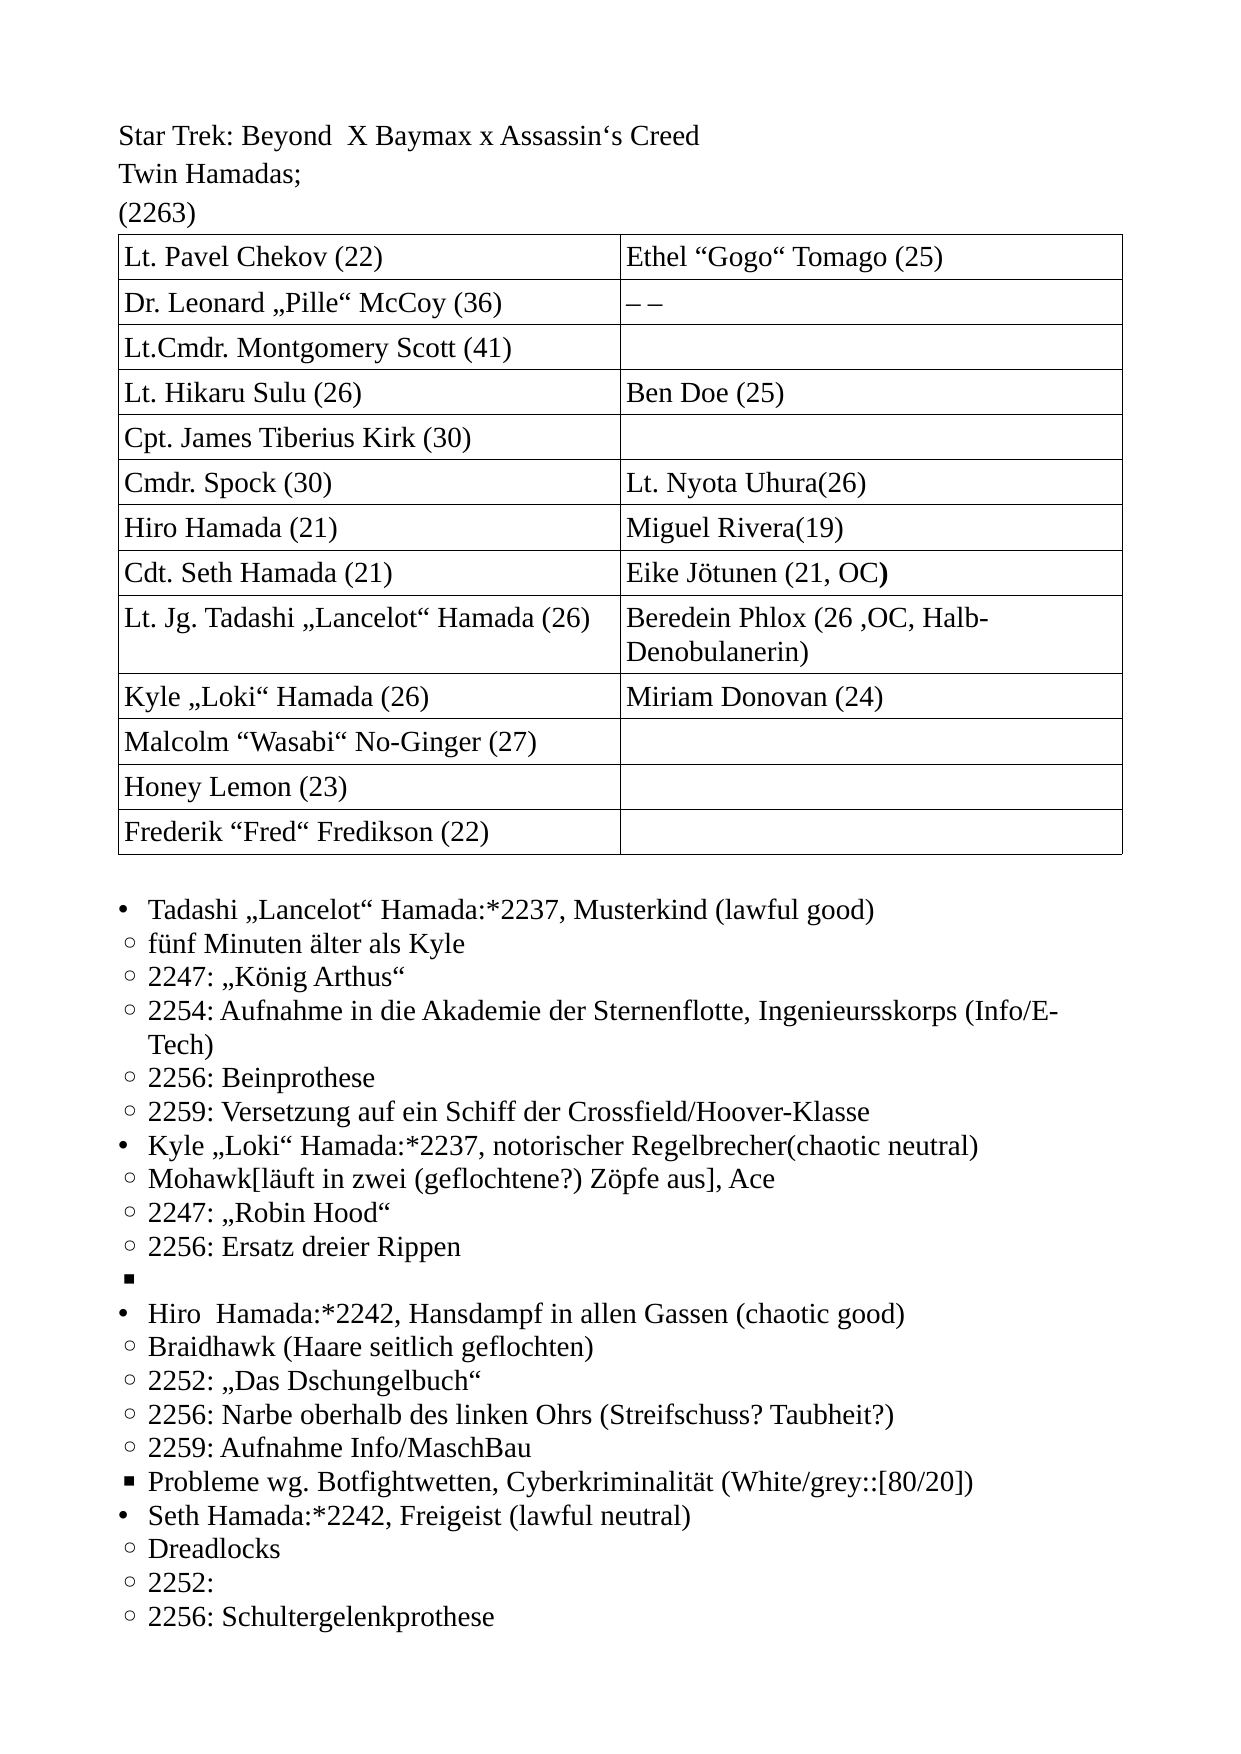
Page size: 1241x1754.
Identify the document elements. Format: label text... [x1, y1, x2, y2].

list 2256: Schultergelenkprothese [118, 1599, 1122, 1632]
table_cell [621, 810, 1122, 854]
table_cell Frederik “Fred“ Fredikson (22) [119, 810, 620, 854]
list Braidhawk (Haare seitlich geflochten) [118, 1329, 1122, 1363]
table_cell Lt. Jg. Tadashi „Lancelot“ Hamada (26) [119, 596, 620, 673]
table_cell – – [621, 280, 1122, 324]
list 2259: Aufnahme Info/MaschBau [118, 1431, 1122, 1464]
table_cell Eike Jötunen (21, OC) [621, 551, 1122, 594]
table_cell [621, 719, 1122, 763]
table_cell Lt.Cmdr. Montgomery Scott (41) [119, 325, 620, 369]
list 2247: „König Arthus“ [118, 959, 1122, 993]
list Hiro Hamada:*2242, Hansdampf in allen Gassen (chaotic good) [118, 1296, 1122, 1329]
table_cell Miriam Donovan (24) [621, 674, 1122, 718]
table_cell Ben Doe (25) [621, 370, 1122, 414]
list 2259: Versetzung auf ein Schiff der Crossfield/Hoover-Klasse [118, 1094, 1122, 1128]
text Star Trek: Beyond X Baymax x Assassin‘s Creed [118, 118, 1122, 152]
table_cell [621, 415, 1122, 459]
table_cell Cmdr. Spock (30) [119, 460, 620, 504]
table_cell Dr. Leonard „Pille“ McCoy (36) [119, 280, 620, 324]
table_cell Honey Lemon (23) [119, 765, 620, 808]
table_cell Cpt. James Tiberius Kirk (30) [119, 415, 620, 459]
text Twin Hamadas; [118, 157, 1122, 190]
list 2254: Aufnahme in die Akademie der Sternenflotte, Ingenieursskorps (Info/E-Tech) [118, 993, 1122, 1060]
table_header Ethel “Gogo“ Tomago (25) [621, 235, 1122, 279]
text (2263) [118, 195, 1122, 229]
table_cell Miguel Rivera(19) [621, 505, 1122, 549]
table_cell [621, 765, 1122, 808]
table_cell Lt. Nyota Uhura(26) [621, 460, 1122, 504]
list 2256: Narbe oberhalb des linken Ohrs (Streifschuss? Taubheit?) [118, 1397, 1122, 1431]
table_cell Beredein Phlox (26 ,OC, Halb-Denobulanerin) [621, 596, 1122, 673]
table_cell Lt. Hikaru Sulu (26) [119, 370, 620, 414]
list 2252: „Das Dschungelbuch“ [118, 1363, 1122, 1397]
table_cell [621, 325, 1122, 369]
table_cell Kyle „Loki“ Hamada (26) [119, 674, 620, 718]
table_cell Malcolm “Wasabi“ No-Ginger (27) [119, 719, 620, 763]
list 2256: Beinprothese [118, 1060, 1122, 1094]
list Probleme wg. Botfightwetten, Cyberkriminalität (White/grey::[80/20]) [118, 1464, 1122, 1498]
list 2247: „Robin Hood“ [118, 1195, 1122, 1229]
list Dreadlocks [118, 1531, 1122, 1565]
table_cell Hiro Hamada (21) [119, 505, 620, 549]
list Tadashi „Lancelot“ Hamada:*2237, Musterkind (lawful good) [118, 892, 1122, 926]
list Seth Hamada:*2242, Freigeist (lawful neutral) [118, 1498, 1122, 1531]
table_cell Cdt. Seth Hamada (21) [119, 551, 620, 594]
list 2252: [118, 1565, 1122, 1599]
list Mohawk[läuft in zwei (geflochtene?) Zöpfe aus], Ace [118, 1161, 1122, 1195]
list 2256: Ersatz dreier Rippen [118, 1229, 1122, 1262]
list fünf Minuten älter als Kyle [118, 926, 1122, 959]
list Kyle „Loki“ Hamada:*2237, notorischer Regelbrecher(chaotic neutral) [118, 1128, 1122, 1161]
table_header Lt. Pavel Chekov (22) [119, 235, 620, 279]
